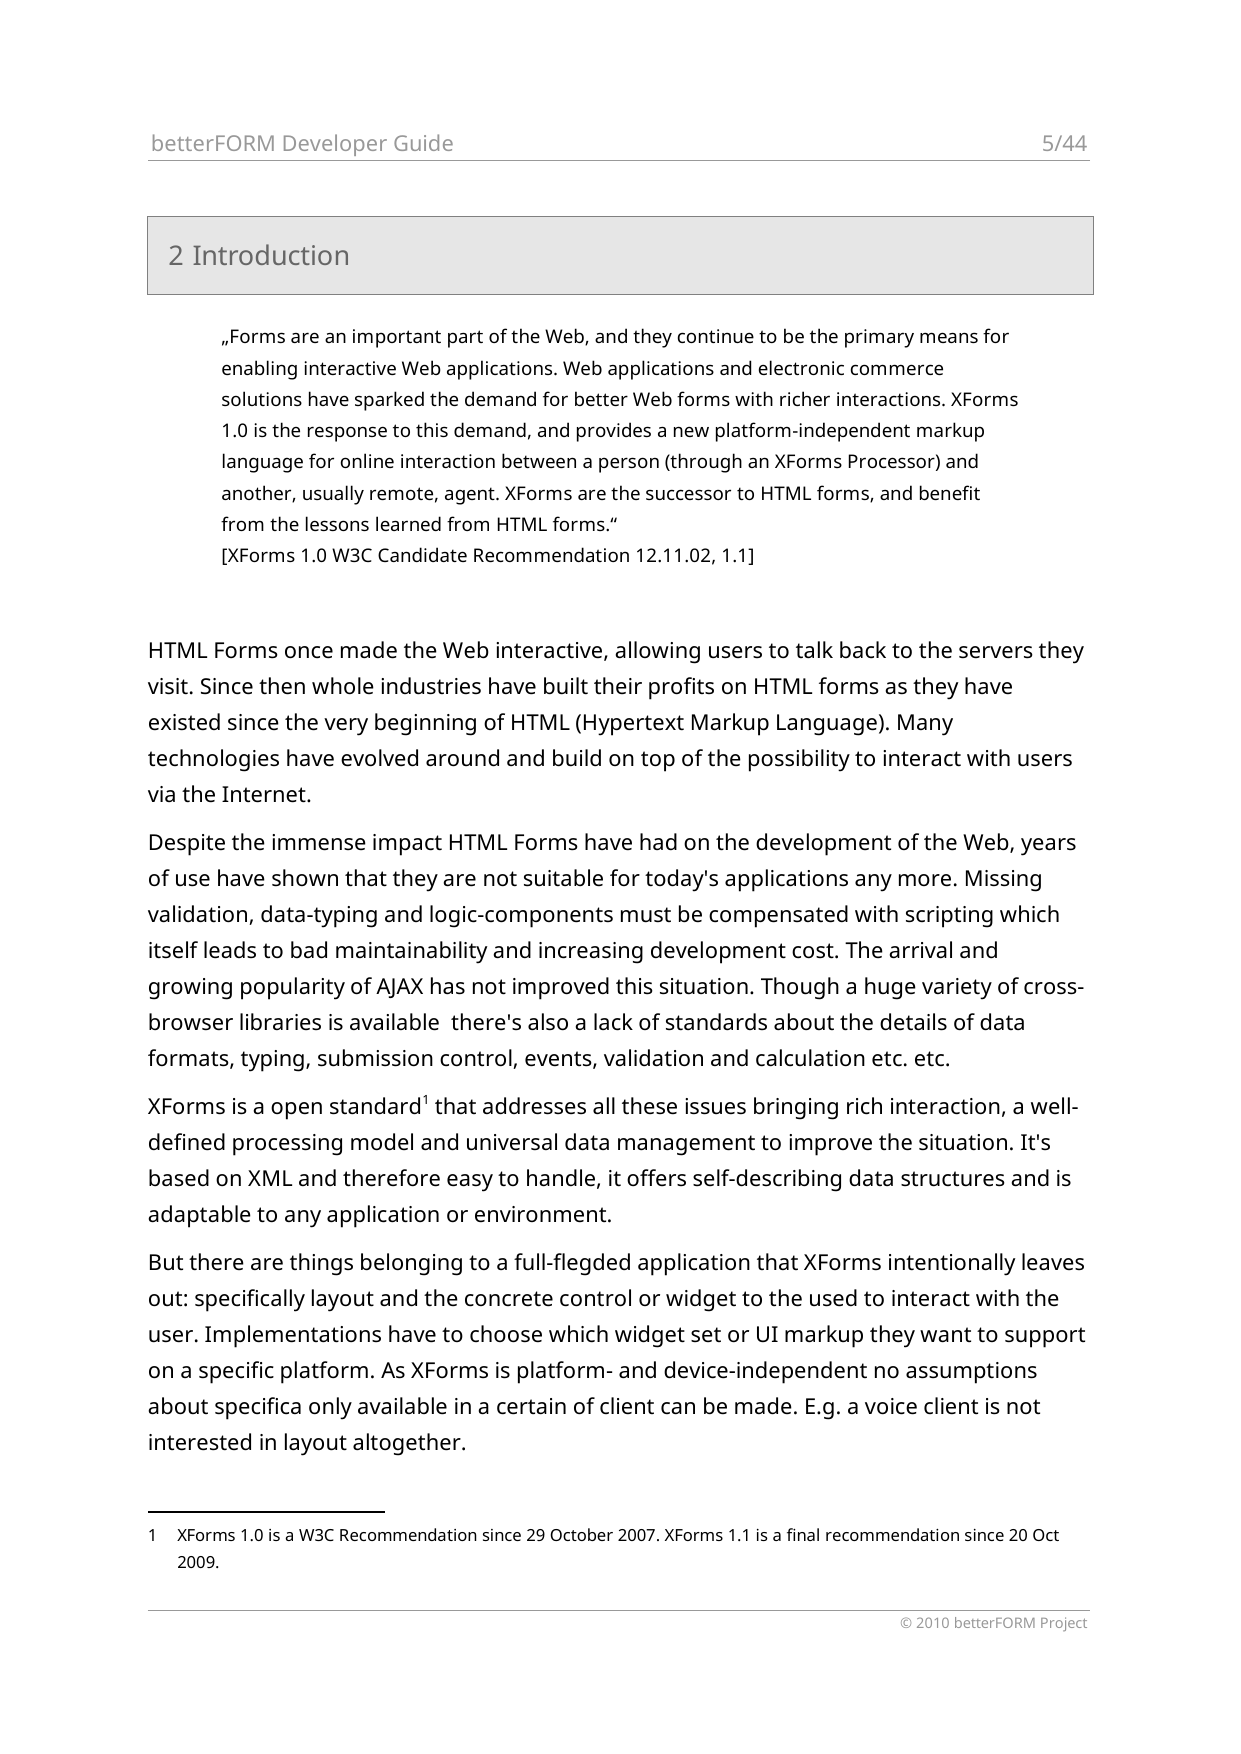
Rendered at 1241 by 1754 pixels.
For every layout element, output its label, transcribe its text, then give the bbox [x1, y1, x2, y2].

text „Forms are an important part of the Web, and they continue to be the primary means for enabling interactive Web applications. Web applications and electronic commerce solutions have sparked the demand for better Web forms with richer interactions. XForms 1.0 is the response to this demand, and provides a new platform-independent markup language for online interaction between a person (through an XForms Processor) and another, usually remote, agent. XForms are the successor to HTML forms, and benefit from the lessons learned from HTML forms.“ [XForms 1.0 W3C Candidate Recommendation 12.11.02, 1.1] [221, 323, 1021, 568]
text But there are things belonging to a full-flegded application that XForms intentionally leaves out: specifically layout and the concrete control or widget to the used to interact with the user. Implementations have to choose which widget set or UI markup they want to support on a specific platform. As XForms is platform- and device-independent no assumptions about specifica only available in a certain of client can be made. E.g. a voice client is not interested in layout altogether. [148, 1247, 1090, 1457]
subtitle Introduction [148, 217, 1093, 294]
text XForms is a open standard that addresses all these issues bringing rich interaction, a well-defined processing model and universal data management to improve the situation. It's based on XML and therefore easy to handle, it offers self-describing data structures and is adaptable to any application or environment. [148, 1091, 1090, 1229]
text HTML Forms once made the Web interactive, allowing users to talk back to the servers they visit. Since then whole industries have built their profits on HTML forms as they have existed since the very beginning of HTML (Hypertext Markup Language). Many technologies have evolved around and build on top of the possibility to interact with users via the Internet. [148, 635, 1090, 808]
text XForms 1.0 is a W3C Recommendation since 29 October 2007. XForms 1.1 is a final recommendation since 20 Oct 2009. [148, 1524, 1093, 1574]
text Despite the immense impact HTML Forms have had on the development of the Web, years of use have shown that they are not suitable for today's applications any more. Missing validation, data-typing and logic-components must be compensated with scripting which itself leads to bad maintainability and increasing development cost. The arrival and growing popularity of AJAX has not improved this situation. Though a huge variety of cross-browser libraries is available there's also a lack of standards about the details of data formats, typing, submission control, events, validation and calculation etc. etc. [148, 827, 1090, 1073]
